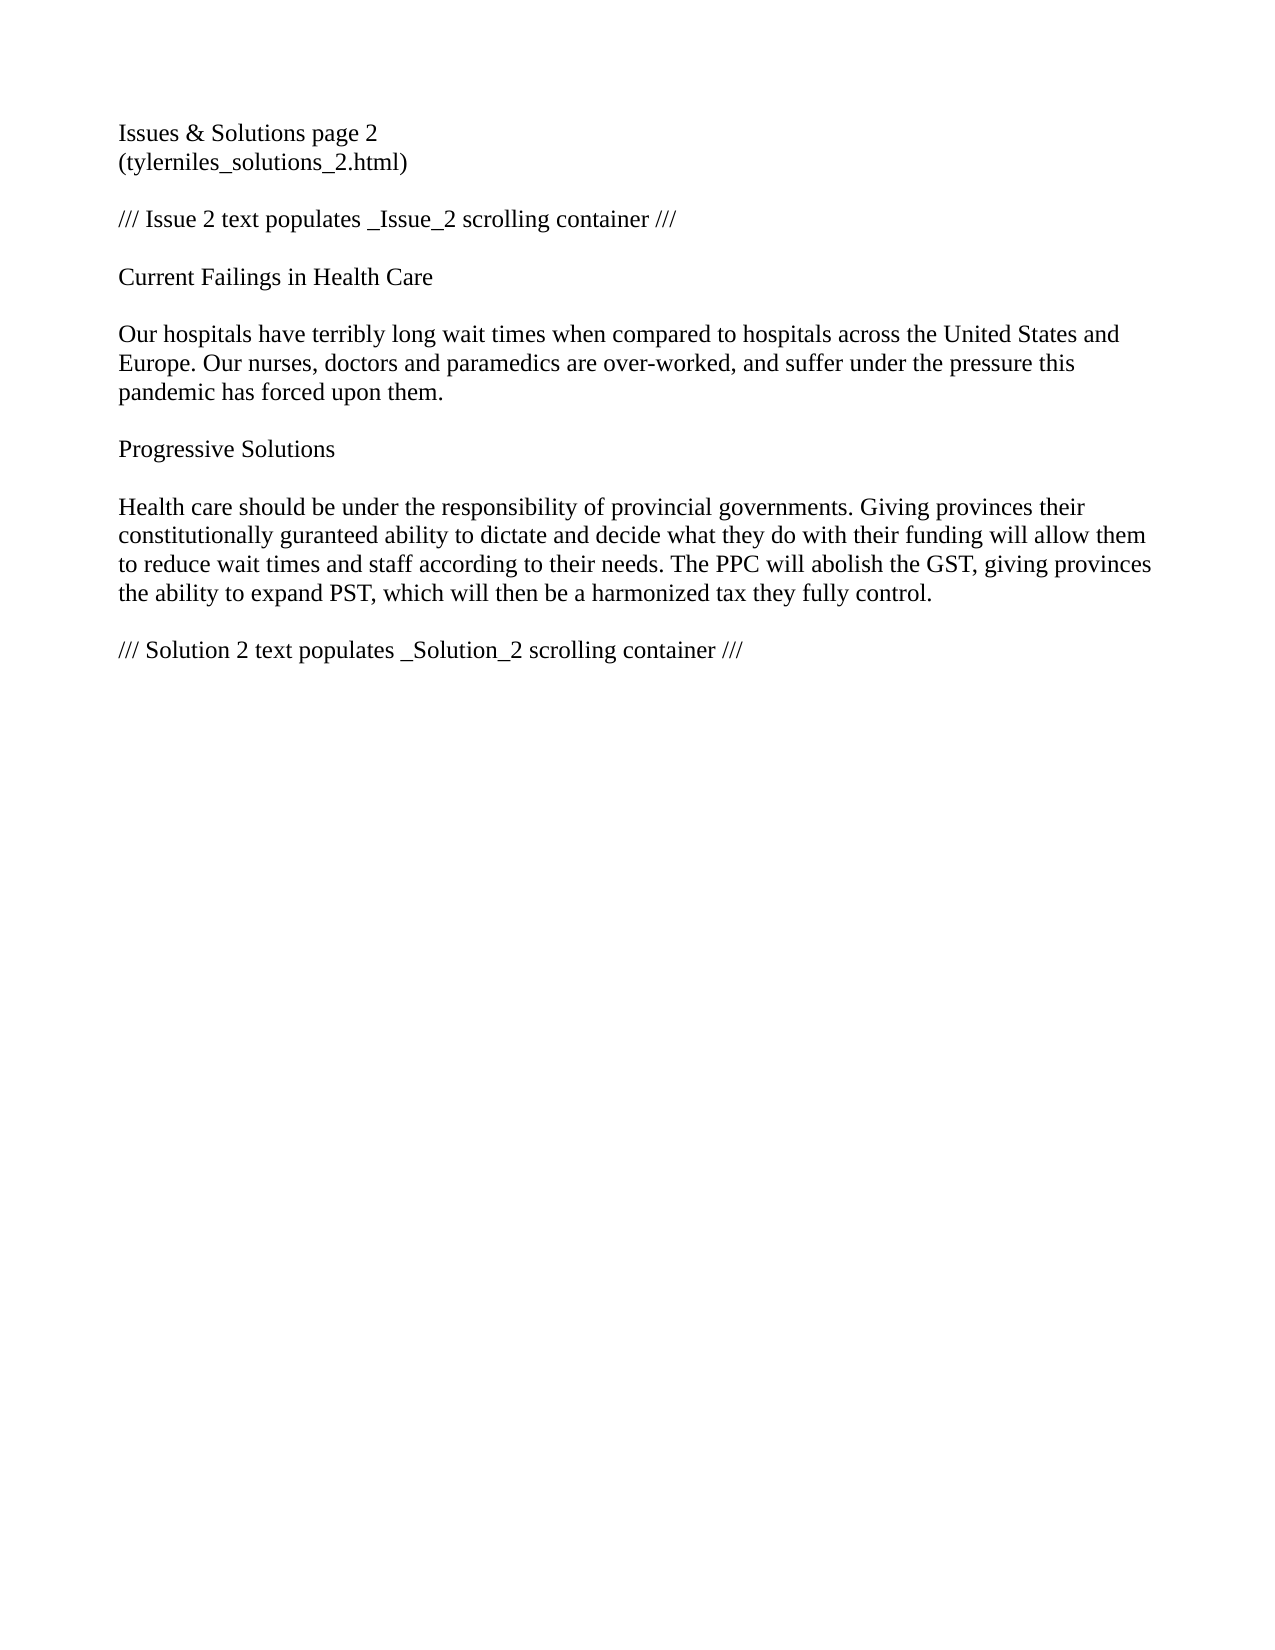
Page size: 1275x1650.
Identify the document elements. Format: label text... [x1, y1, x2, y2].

text Our hospitals have terribly long wait times when compared to hospitals across the United States and Europe. Our nurses, doctors and paramedics are over-worked, and suffer under the pressure this pandemic has forced upon them. [118, 319, 1157, 406]
text Progressive Solutions [118, 434, 1157, 463]
text Issues & Solutions page 2 [118, 118, 1157, 147]
text /// Solution 2 text populates _Solution_2 scrolling container /// [118, 636, 1157, 664]
text Current Failings in Health Care [118, 262, 1157, 291]
text /// Issue 2 text populates _Issue_2 scrolling container /// [118, 204, 1157, 233]
text (tylerniles_solutions_2.html) [118, 147, 1157, 176]
text Health care should be under the responsibility of provincial governments. Giving provinces their constitutionally guranteed ability to dictate and decide what they do with their funding will allow them to reduce wait times and staff according to their needs. The PPC will abolish the GST, giving provinces the ability to expand PST, which will then be a harmonized tax they fully control. [118, 492, 1157, 607]
